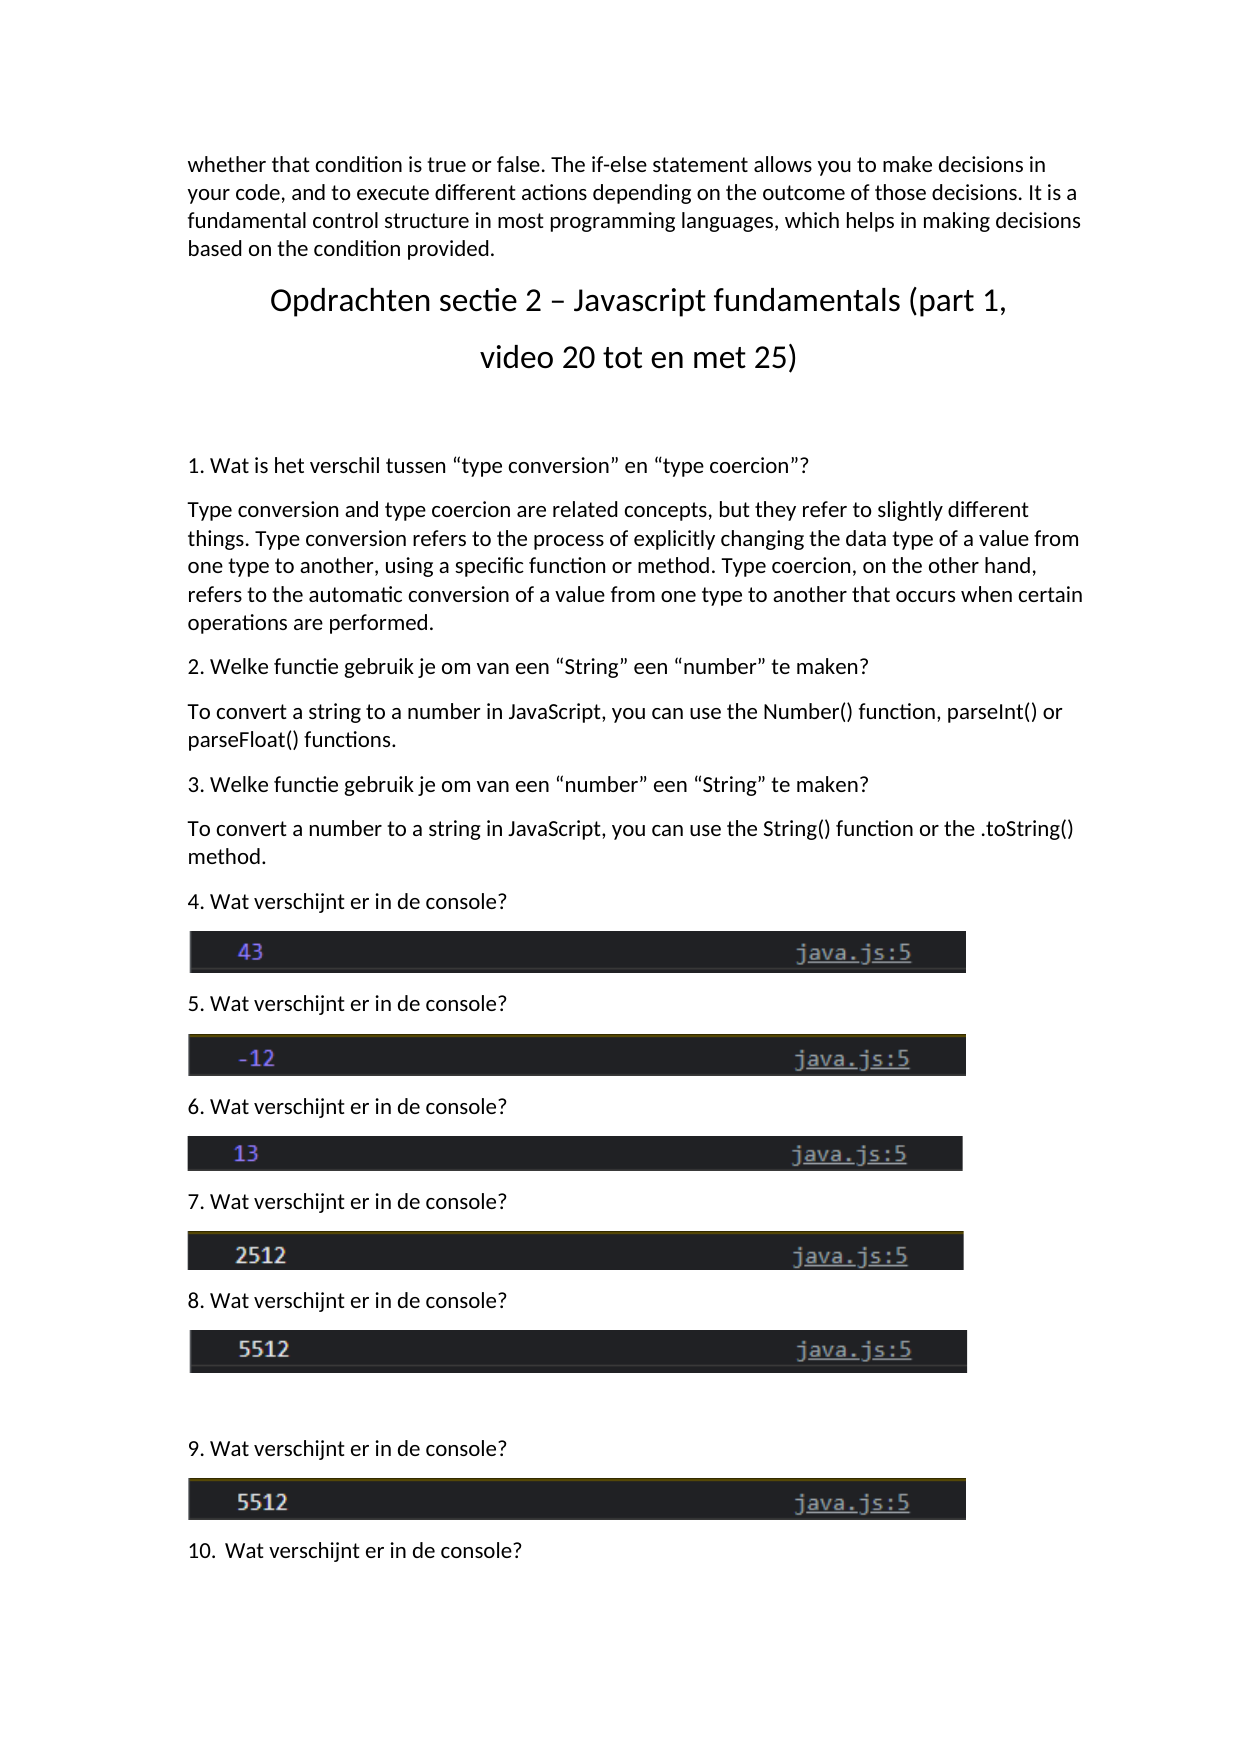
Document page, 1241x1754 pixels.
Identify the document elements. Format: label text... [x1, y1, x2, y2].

text 6. Wat verschijnt er in de console? [187, 1092, 1090, 1120]
text 1. Wat is het verschil tussen “type conversion” en “type coercion”? [187, 451, 1090, 479]
text whether that condition is true or false. The if-else statement allows you to make decisions in your code, and to execute different actions depending on the outcome of those decisions. It is a fundamental control structure in most programming languages, which helps in making decisions based on the condition provided. [187, 150, 1090, 262]
list Wat verschijnt er in de console? [187, 1536, 1090, 1564]
text To convert a string to a number in JavaScript, you can use the Number() function, parseInt() or parseFloat() functions. [187, 697, 1090, 753]
text 4. Wat verschijnt er in de console? [187, 887, 1090, 915]
text 8. Wat verschijnt er in de console? [187, 1286, 1090, 1314]
text 5. Wat verschijnt er in de console? [187, 989, 1090, 1017]
text 9. Wat verschijnt er in de console? [187, 1434, 1090, 1462]
text 7. Wat verschijnt er in de console? [187, 1187, 1090, 1215]
text 3. Welke functie gebruik je om van een “number” een “String” te maken? [187, 770, 1090, 798]
text To convert a number to a string in JavaScript, you can use the String() function or the .toString() method. [187, 814, 1090, 871]
text Type conversion and type coercion are related concepts, but they refer to slightly different things. Type conversion refers to the process of explicitly changing the data type of a value from one type to another, using a specific function or method. Type coercion, on the other hand, refers to the automatic conversion of a value from one type to another that occurs when certain operations are performed. [187, 496, 1090, 636]
text video 20 tot en met 25) [187, 336, 1090, 377]
text Opdrachten sectie 2 – Javascript fundamentals (part 1, [187, 279, 1090, 319]
text 2. Welke functie gebruik je om van een “String” een “number” te maken? [187, 652, 1090, 680]
